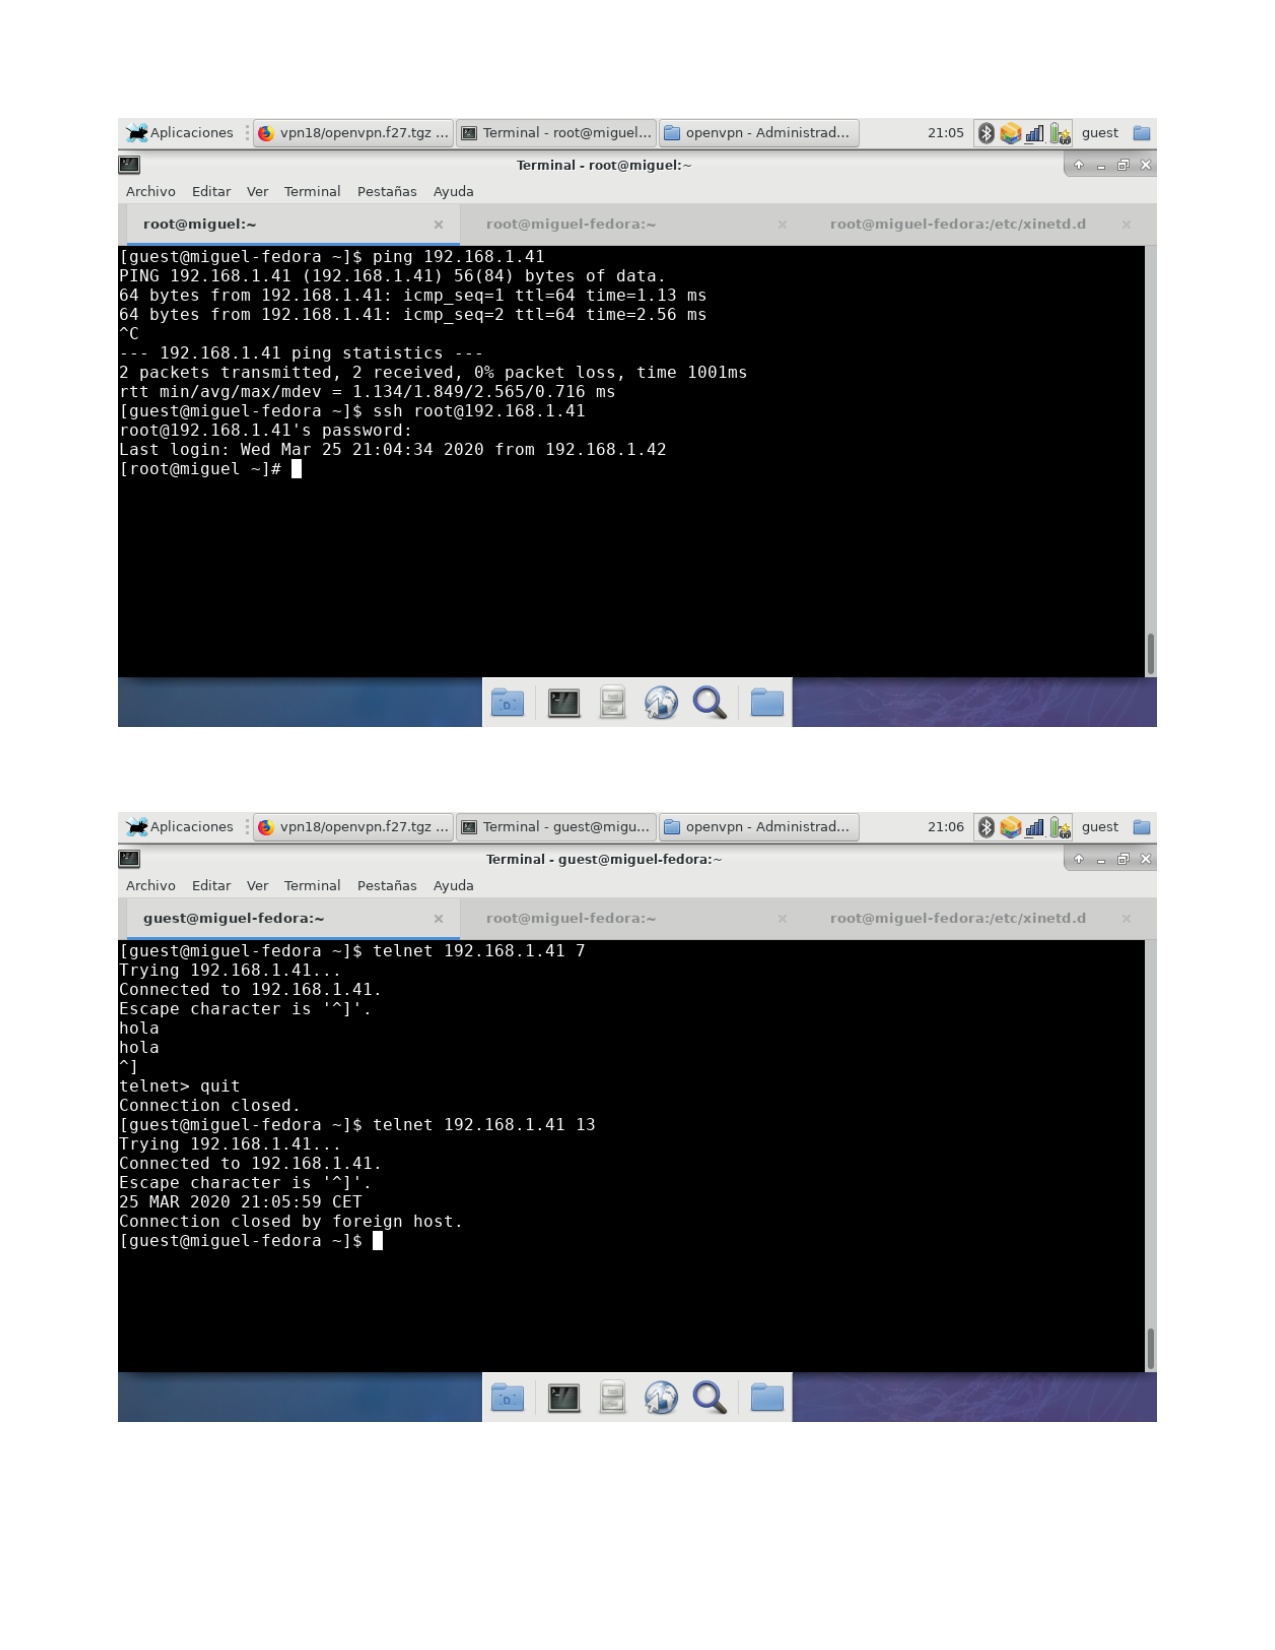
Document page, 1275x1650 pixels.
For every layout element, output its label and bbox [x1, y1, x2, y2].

picture [118, 118, 1157, 727]
picture [118, 812, 1157, 1422]
